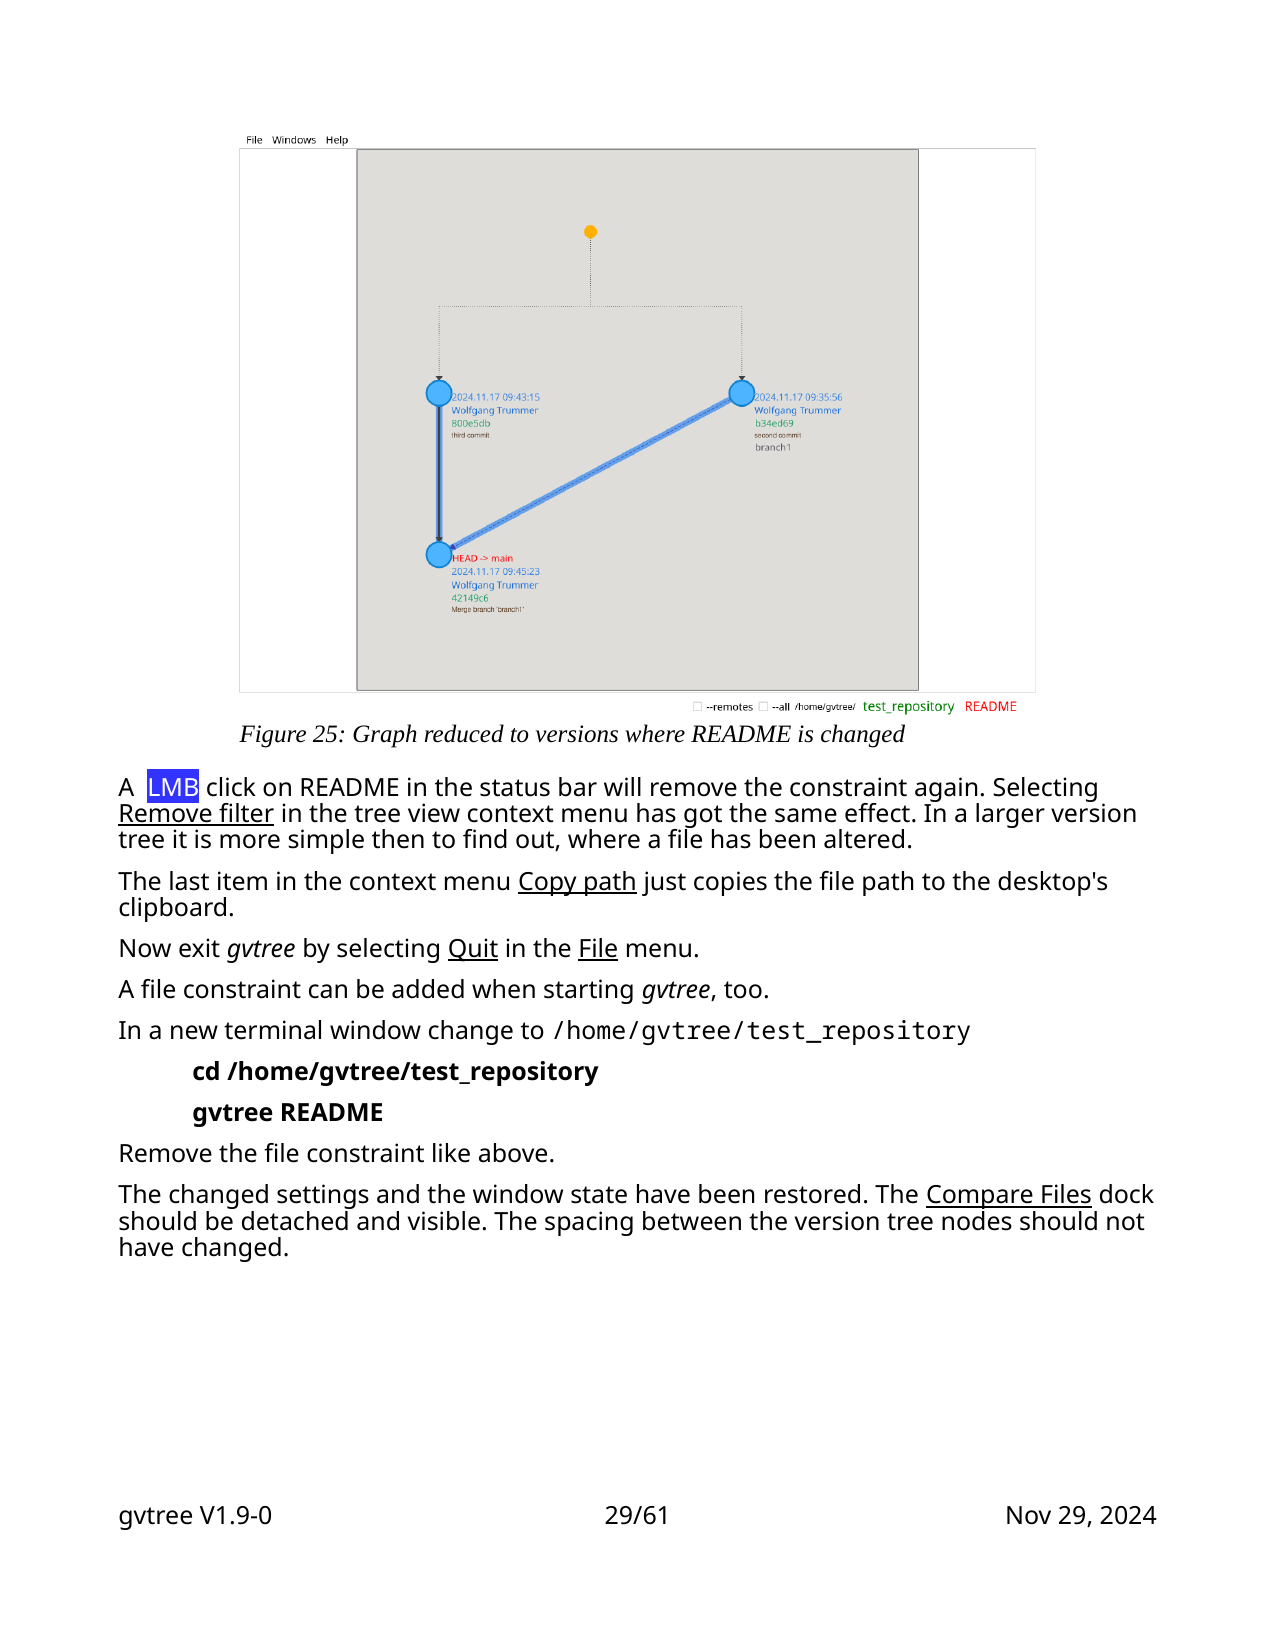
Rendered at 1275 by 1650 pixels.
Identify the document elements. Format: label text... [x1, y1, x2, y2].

text In a new terminal window change to /home/gvtree/test_repository [118, 1018, 1157, 1045]
text A file constraint can be added when starting gvtree, too. [118, 977, 1157, 1004]
picture [239, 130, 1036, 719]
text The last item in the context menu Copy path just copies the file path to the desktop's clipboard. [118, 869, 1157, 922]
text Remove the file constraint like above. [118, 1141, 1157, 1168]
text Now exit gvtree by selecting Quit in the File menu. [118, 936, 1157, 963]
text cd /home/gvtree/test_repository [118, 1059, 1157, 1086]
text Figure 25: Graph reduced to versions where README is changed [239, 719, 1036, 747]
text The changed settings and the window state have been restored. The Compare Files dock should be detached and visible. The spacing between the version tree nodes should not have changed. [118, 1182, 1157, 1262]
text A LMB click on README in the status bar will remove the constraint again. Selecting Remove filter in the tree view context menu has got the same effect. In a larger version tree it is more simple then to find out, where a file has been altered. [118, 775, 1157, 854]
text gvtree README [118, 1100, 1157, 1127]
